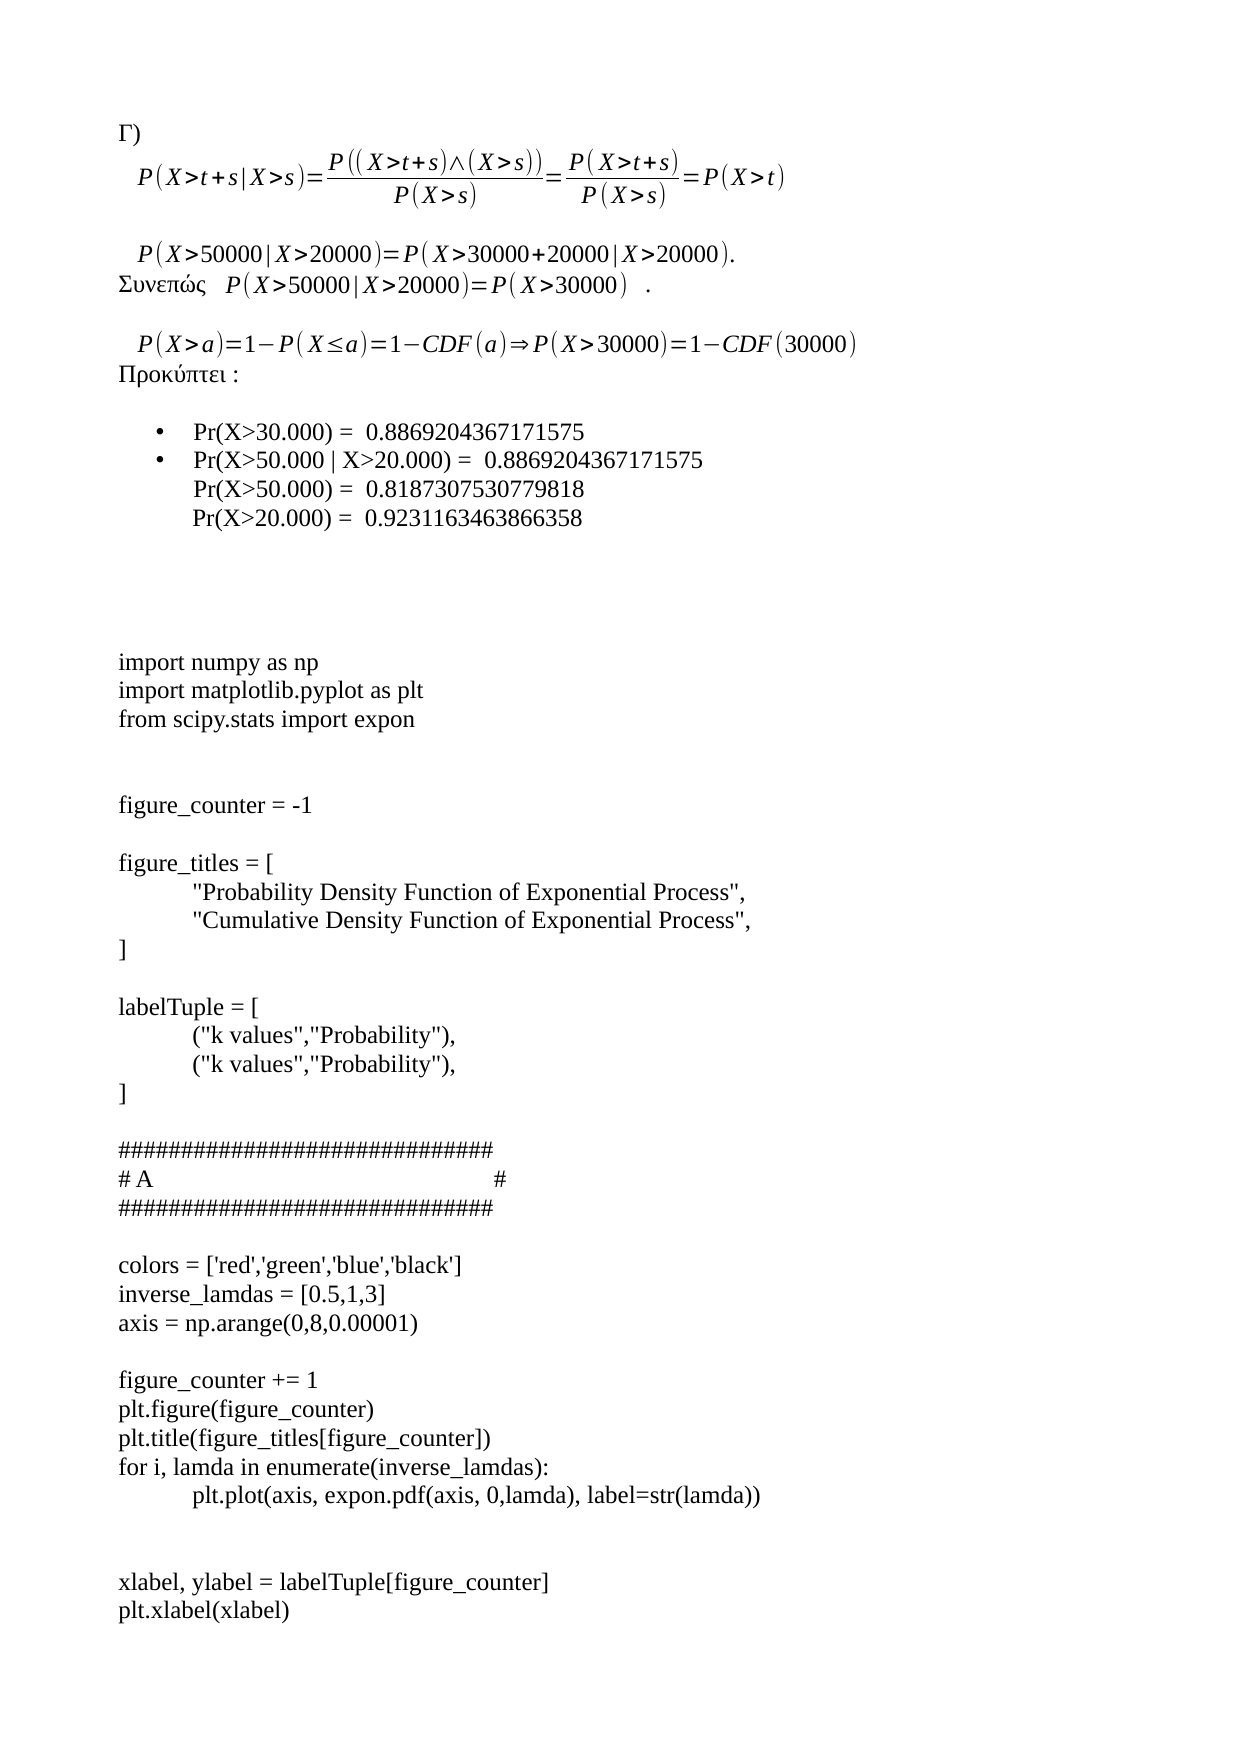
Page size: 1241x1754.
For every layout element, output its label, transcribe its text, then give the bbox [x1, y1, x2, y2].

text plt.figure(figure_counter) [118, 1394, 1122, 1423]
text import numpy as np [118, 647, 1122, 675]
text Προκύπτει : [118, 359, 1122, 388]
text ] [118, 1078, 1122, 1107]
text ("k values","Probability"), [118, 1049, 1122, 1078]
list Pr(X>30.000) = 0.8869204367171575 [156, 417, 1122, 445]
text ############################## [118, 1135, 1122, 1164]
text axis = np.arange(0,8,0.00001) [118, 1308, 1122, 1337]
text plt.plot(axis, expon.pdf(axis, 0,lamda), label=str(lamda)) [118, 1480, 1122, 1509]
text figure_counter = -1 [118, 790, 1122, 819]
text Pr(X>20.000) = 0.9231163463866358 [118, 503, 1122, 532]
text xlabel, ylabel = labelTuple[figure_counter] [118, 1567, 1122, 1595]
text figure_titles = [ [118, 848, 1122, 877]
text Συνεπώς. [118, 269, 1122, 300]
text ("k values","Probability"), [118, 1020, 1122, 1049]
text "Cumulative Density Function of Exponential Process", [118, 905, 1122, 934]
text plt.title(figure_titles[figure_counter]) [118, 1423, 1122, 1452]
text labelTuple = [ [118, 992, 1122, 1020]
text colors = ['red','green','blue','black'] [118, 1250, 1122, 1279]
text from scipy.stats import expon [118, 704, 1122, 733]
text for i, lamda in enumerate(inverse_lamdas): [118, 1452, 1122, 1480]
list Pr(X>50.000 | X>20.000) = 0.8869204367171575 Pr(X>50.000) = 0.8187307530779818 [156, 445, 1122, 503]
text inverse_lamdas = [0.5,1,3] [118, 1279, 1122, 1308]
text import matplotlib.pyplot as plt [118, 675, 1122, 704]
text ] [118, 934, 1122, 963]
text "Probability Density Function of Exponential Process", [118, 877, 1122, 905]
text Γ) [118, 118, 1122, 147]
text plt.xlabel(xlabel) [118, 1595, 1122, 1624]
text # A # [118, 1164, 1122, 1193]
text figure_counter += 1 [118, 1365, 1122, 1394]
text ############################## [118, 1193, 1122, 1222]
